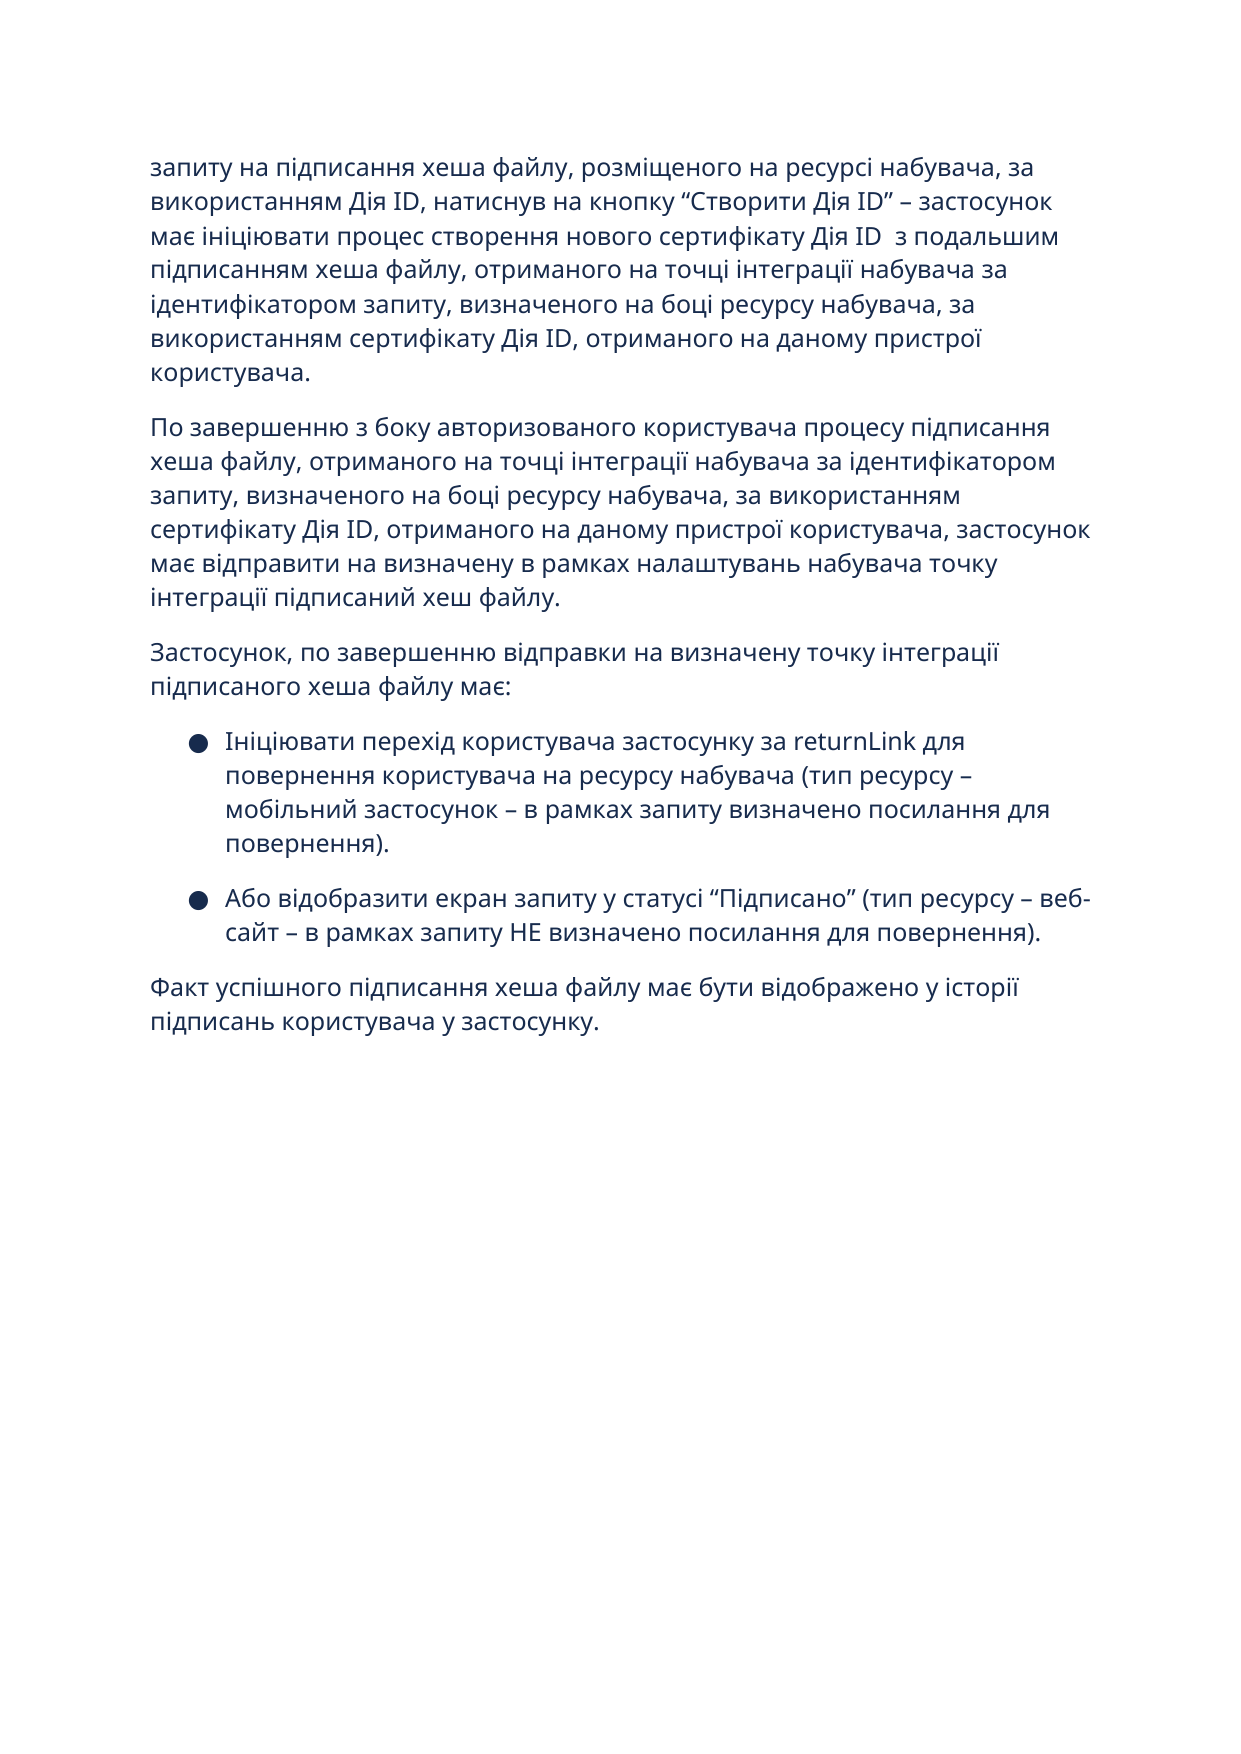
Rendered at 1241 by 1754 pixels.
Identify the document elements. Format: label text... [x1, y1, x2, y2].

text Факт успішного підписання хеша файлу має бути відображено у історії підписань користувача у застосунку. [150, 969, 1094, 1038]
list Або відобразити екран запиту у статусі “Підписано” (тип ресурсу – веб-сайт – в рамках запиту НЕ визначено посилання для повернення). [187, 881, 1094, 949]
list Ініціювати перехід користувача застосунку за returnLink для повернення користувача на ресурсу набувача (тип ресурсу – мобільний застосунок – в рамках запиту визначено посилання для повернення). [187, 723, 1094, 860]
text Застосунок, по завершенню відправки на визначену точку інтеграції підписаного хеша файлу має: [150, 634, 1094, 703]
text запиту на підписання хеша файлу, розміщеного на ресурсі набувача, за використанням Дія ID, натиснув на кнопку “Створити Дія ID” – застосунок має ініціювати процес створення нового сертифікату Дія ID з подальшим підписанням хеша файлу, отриманого на точці інтеграції набувача за ідентифікатором запиту, визначеного на боці ресурсу набувача, за використанням сертифікату Дія ID, отриманого на даному пристрої користувача. [150, 150, 1094, 388]
text По завершенню з боку авторизованого користувача процесу підписання хеша файлу, отриманого на точці інтеграції набувача за ідентифікатором запиту, визначеного на боці ресурсу набувача, за використанням сертифікату Дія ID, отриманого на даному пристрої користувача, застосунок має відправити на визначену в рамках налаштувань набувача точку інтеграції підписаний хеш файлу. [150, 409, 1094, 614]
